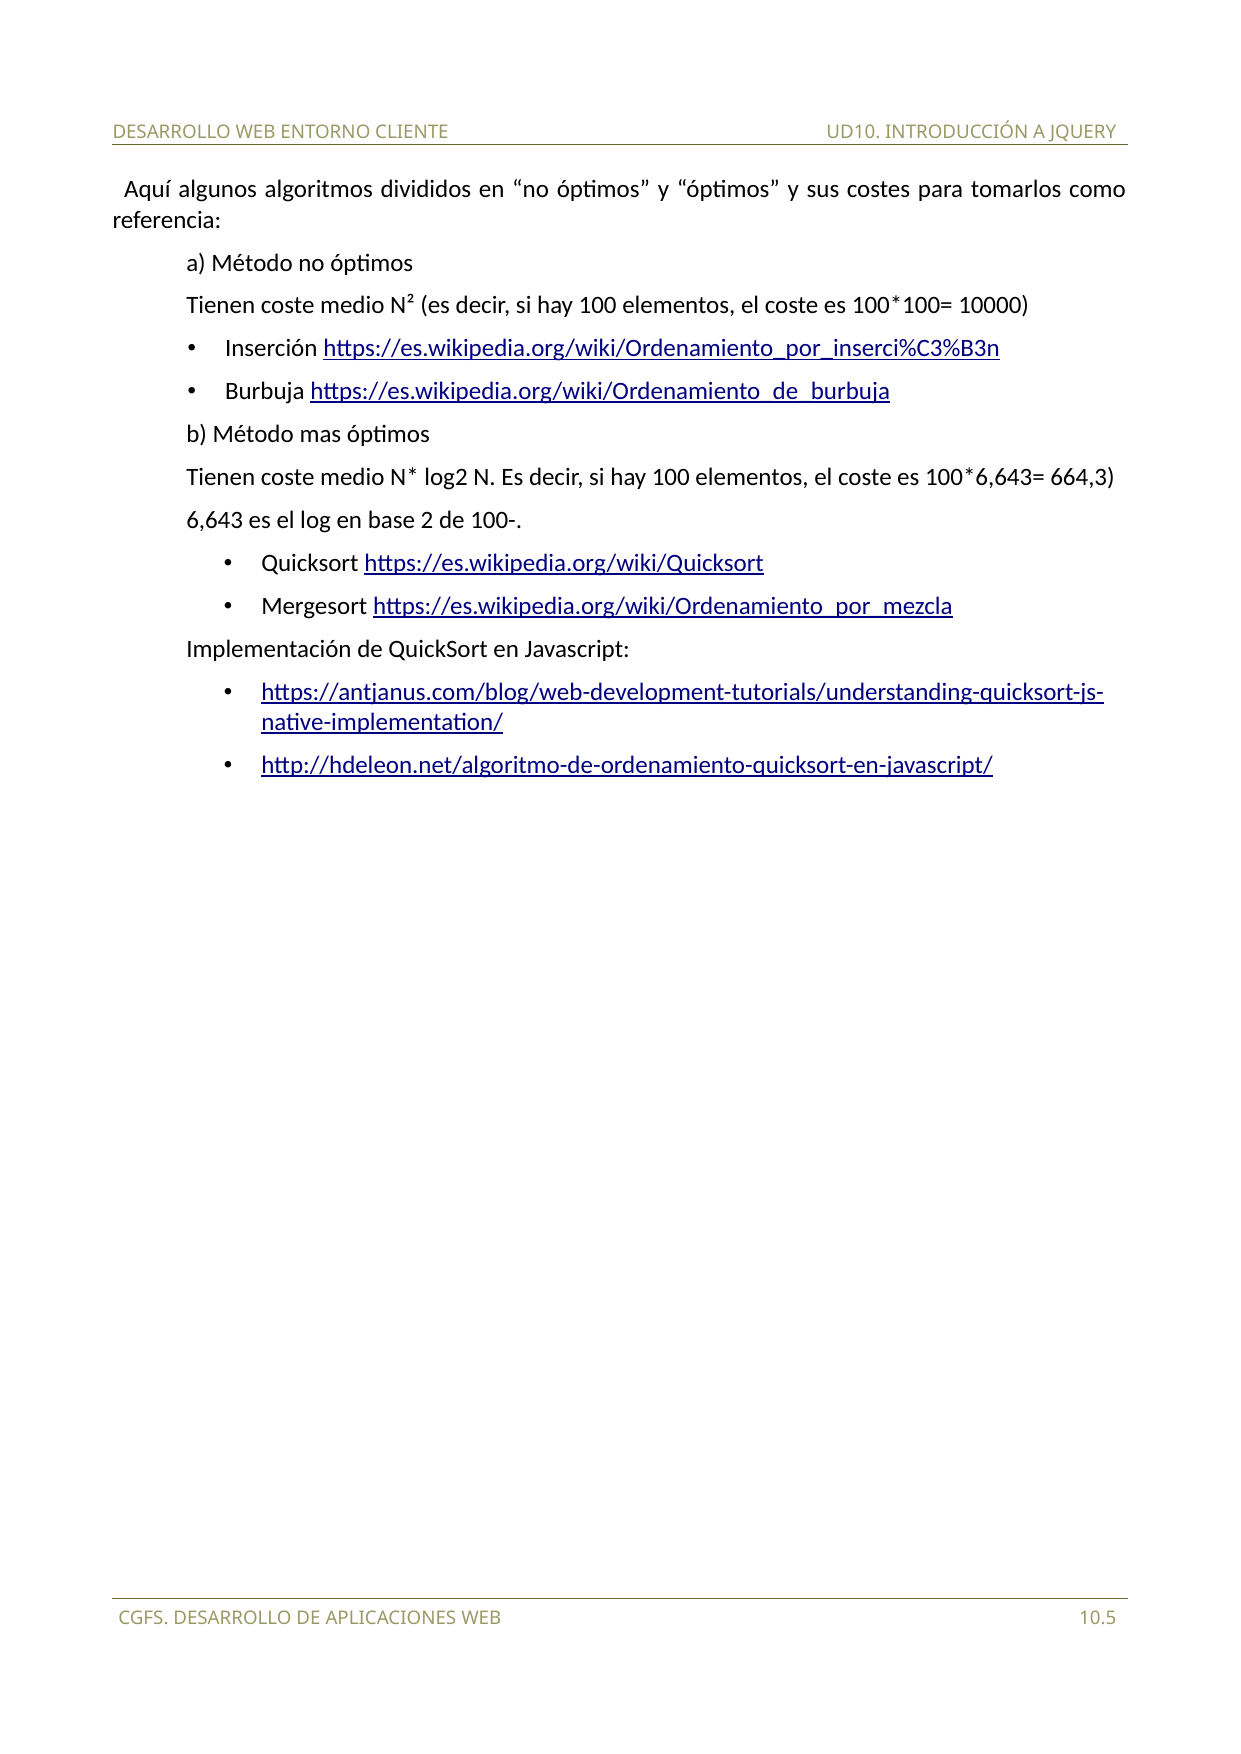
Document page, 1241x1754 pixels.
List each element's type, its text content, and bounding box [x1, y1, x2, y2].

text a) Método no óptimos [112, 247, 1128, 277]
list Quicksort https://es.wikipedia.org/wiki/Quicksort [223, 547, 1128, 578]
text Aquí algunos algoritmos divididos en “no óptimos” y “óptimos” y sus costes para tomarlos como referencia: [112, 173, 1128, 234]
text Tienen coste medio N² (es decir, si hay 100 elementos, el coste es 100*100= 10000) [112, 289, 1128, 320]
text Tienen coste medio N* log2 N. Es decir, si hay 100 elementos, el coste es 100*6,643= 664,3) [112, 461, 1128, 492]
text b) Método mas óptimos [112, 418, 1128, 449]
list https://antjanus.com/blog/web-development-tutorials/understanding-quicksort-js-native-implementation/ [223, 676, 1128, 737]
list Burbuja https://es.wikipedia.org/wiki/Ordenamiento_de_burbuja [187, 375, 1128, 406]
list Inserción https://es.wikipedia.org/wiki/Ordenamiento_por_inserci%C3%B3n [187, 332, 1128, 363]
text 6,643 es el log en base 2 de 100-. [112, 504, 1128, 535]
list http://hdeleon.net/algoritmo-de-ordenamiento-quicksort-en-javascript/ [223, 749, 1128, 780]
text Implementación de QuickSort en Javascript: [112, 633, 1128, 663]
list Mergesort https://es.wikipedia.org/wiki/Ordenamiento_por_mezcla [223, 590, 1128, 621]
